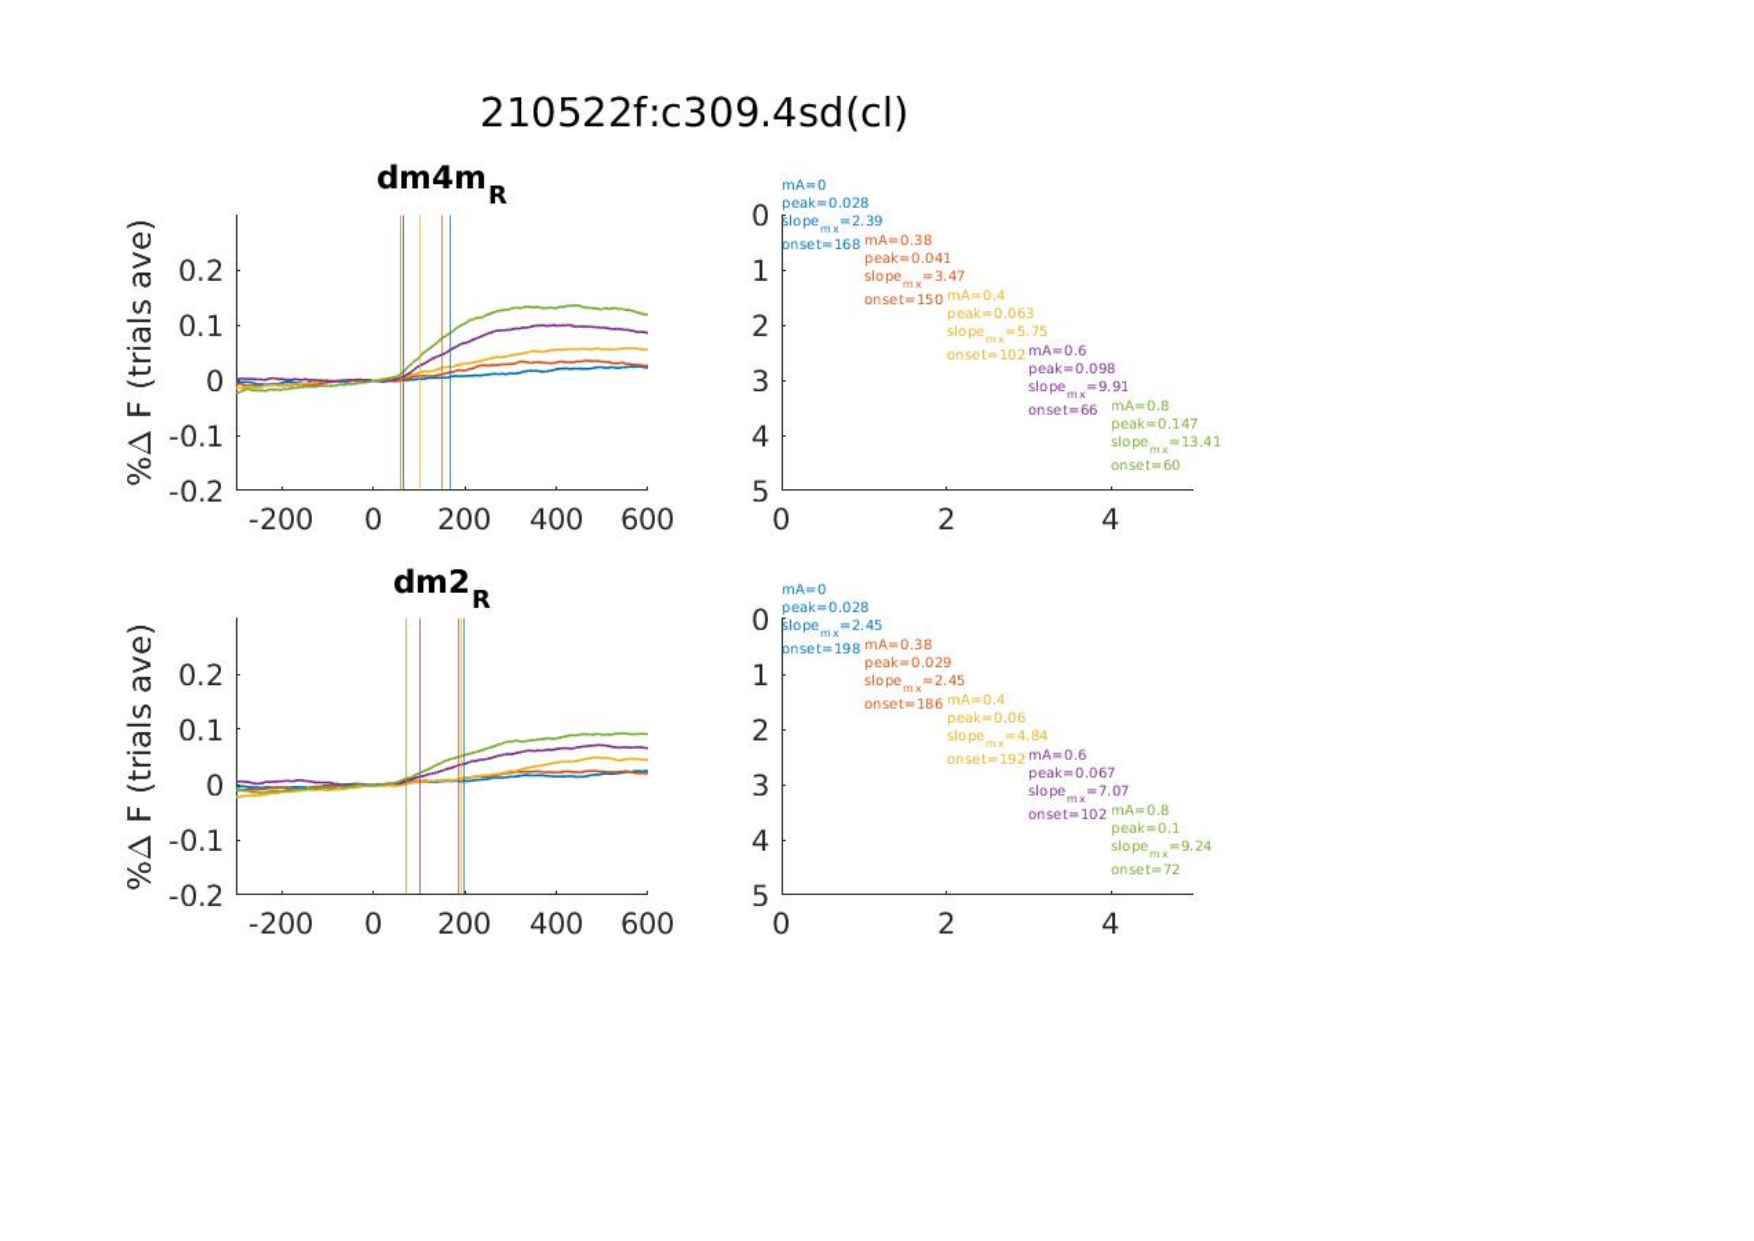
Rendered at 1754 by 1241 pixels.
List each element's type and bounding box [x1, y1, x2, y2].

picture [75, 75, 1315, 989]
